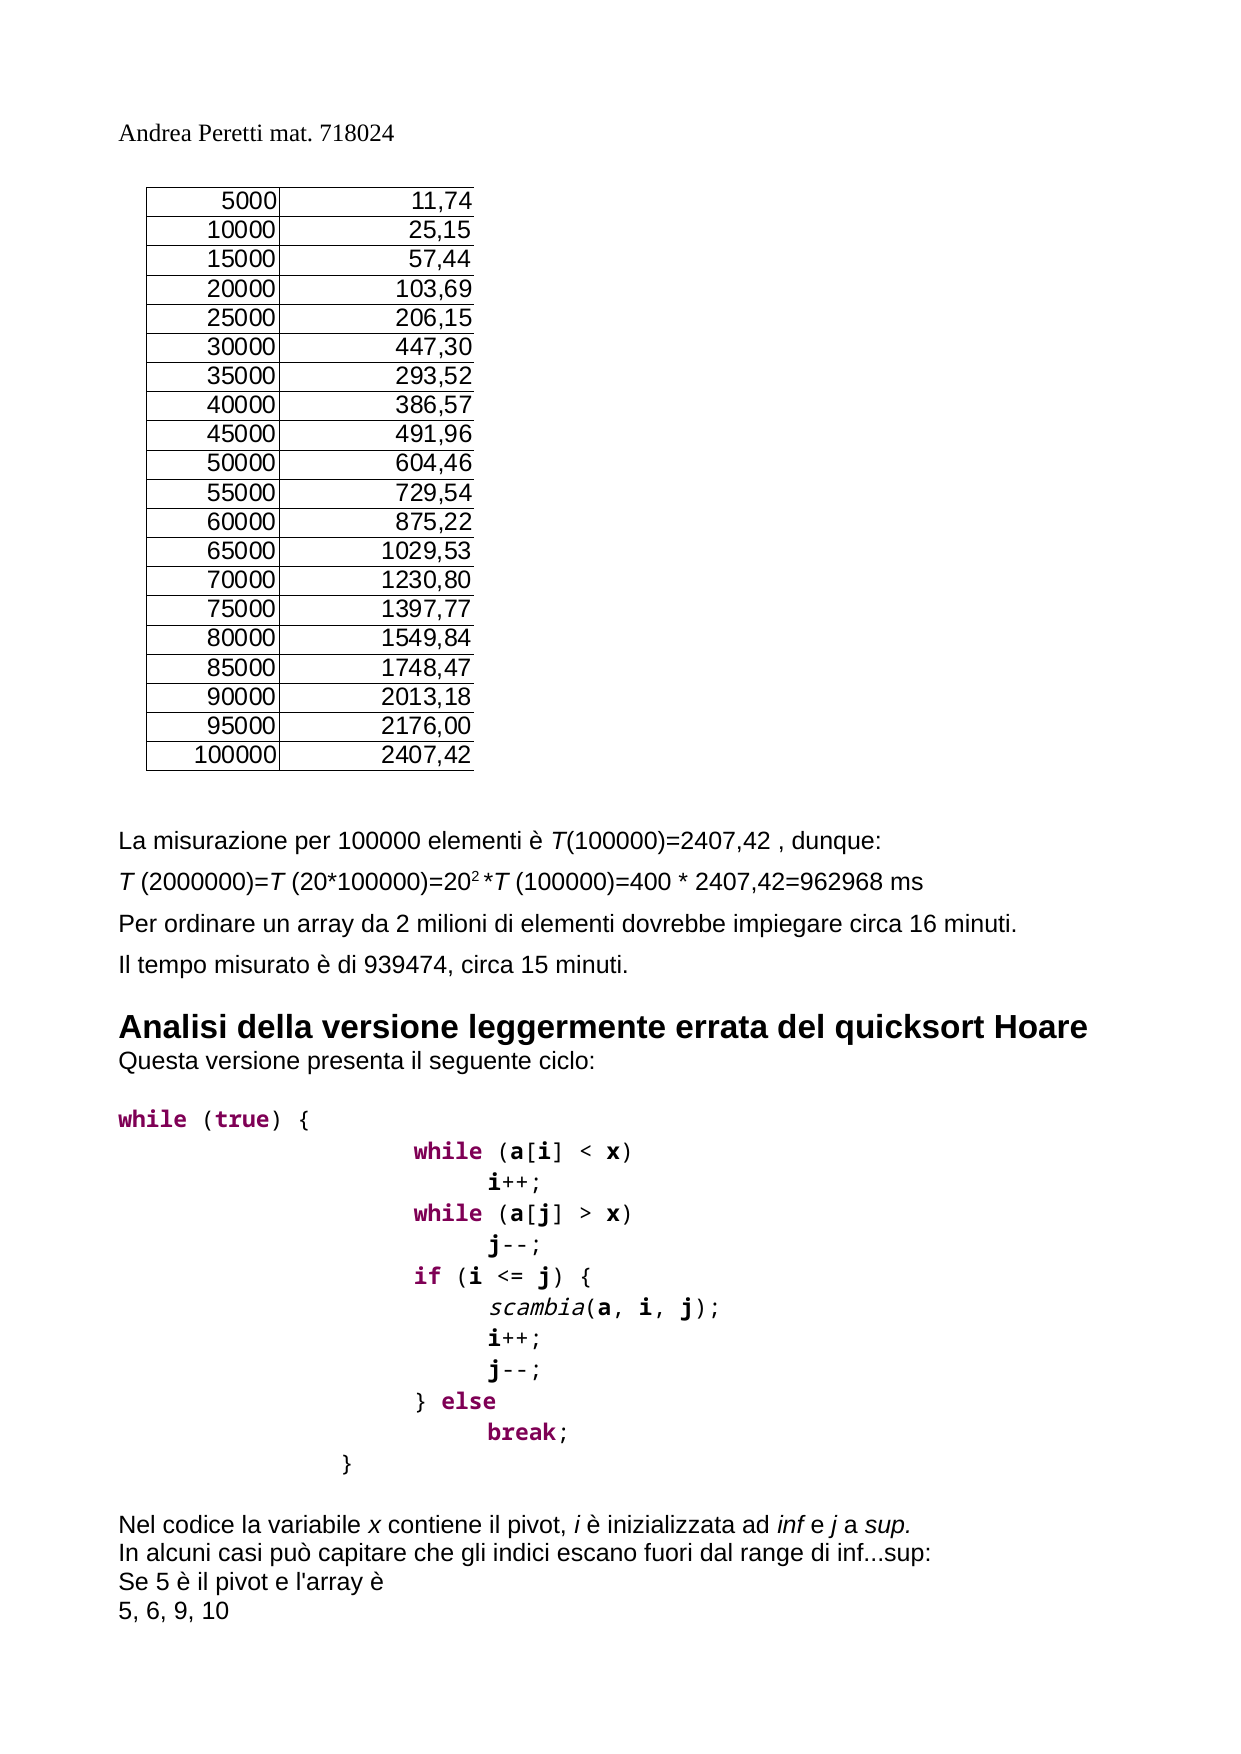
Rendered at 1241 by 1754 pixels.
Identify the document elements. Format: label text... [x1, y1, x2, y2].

text } else [118, 1384, 1122, 1416]
text while (a[i] < x) [118, 1134, 1122, 1166]
text 5, 6, 9, 10 [118, 1596, 1122, 1624]
text Se 5 è il pivot e l'array è [118, 1567, 1122, 1596]
text Per ordinare un array da 2 milioni di elementi dovrebbe impiegare circa 16 minuti. [118, 909, 1122, 937]
text break; [118, 1416, 1122, 1447]
text Il tempo misurato è di 939474, circa 15 minuti. [118, 950, 1122, 979]
text Questa versione presenta il seguente ciclo: [118, 1046, 1122, 1074]
text i++; [118, 1322, 1122, 1353]
text In alcuni casi può capitare che gli indici escano fuori dal range di inf...sup: [118, 1538, 1122, 1567]
text while (true) { [118, 1103, 1122, 1134]
text La misurazione per 100000 elementi è T(100000)=2407,42 , dunque: [118, 826, 1122, 855]
text Nel codice la variabile x contiene il pivot, i è inizializzata ad inf e j a sup. [118, 1509, 1122, 1538]
text while (a[j] > x) [118, 1197, 1122, 1228]
text Analisi della versione leggermente errata del quicksort Hoare [118, 1007, 1122, 1046]
text i++; [118, 1166, 1122, 1197]
text scambia(a, i, j); [118, 1291, 1122, 1322]
text if (i <= j) { [118, 1259, 1122, 1291]
text j--; [118, 1228, 1122, 1259]
text j--; [118, 1353, 1122, 1384]
text } [118, 1447, 1122, 1478]
text T (2000000)=T (20*100000)=202 *T (100000)=400 * 2407,42=962968 ms [118, 867, 1122, 896]
